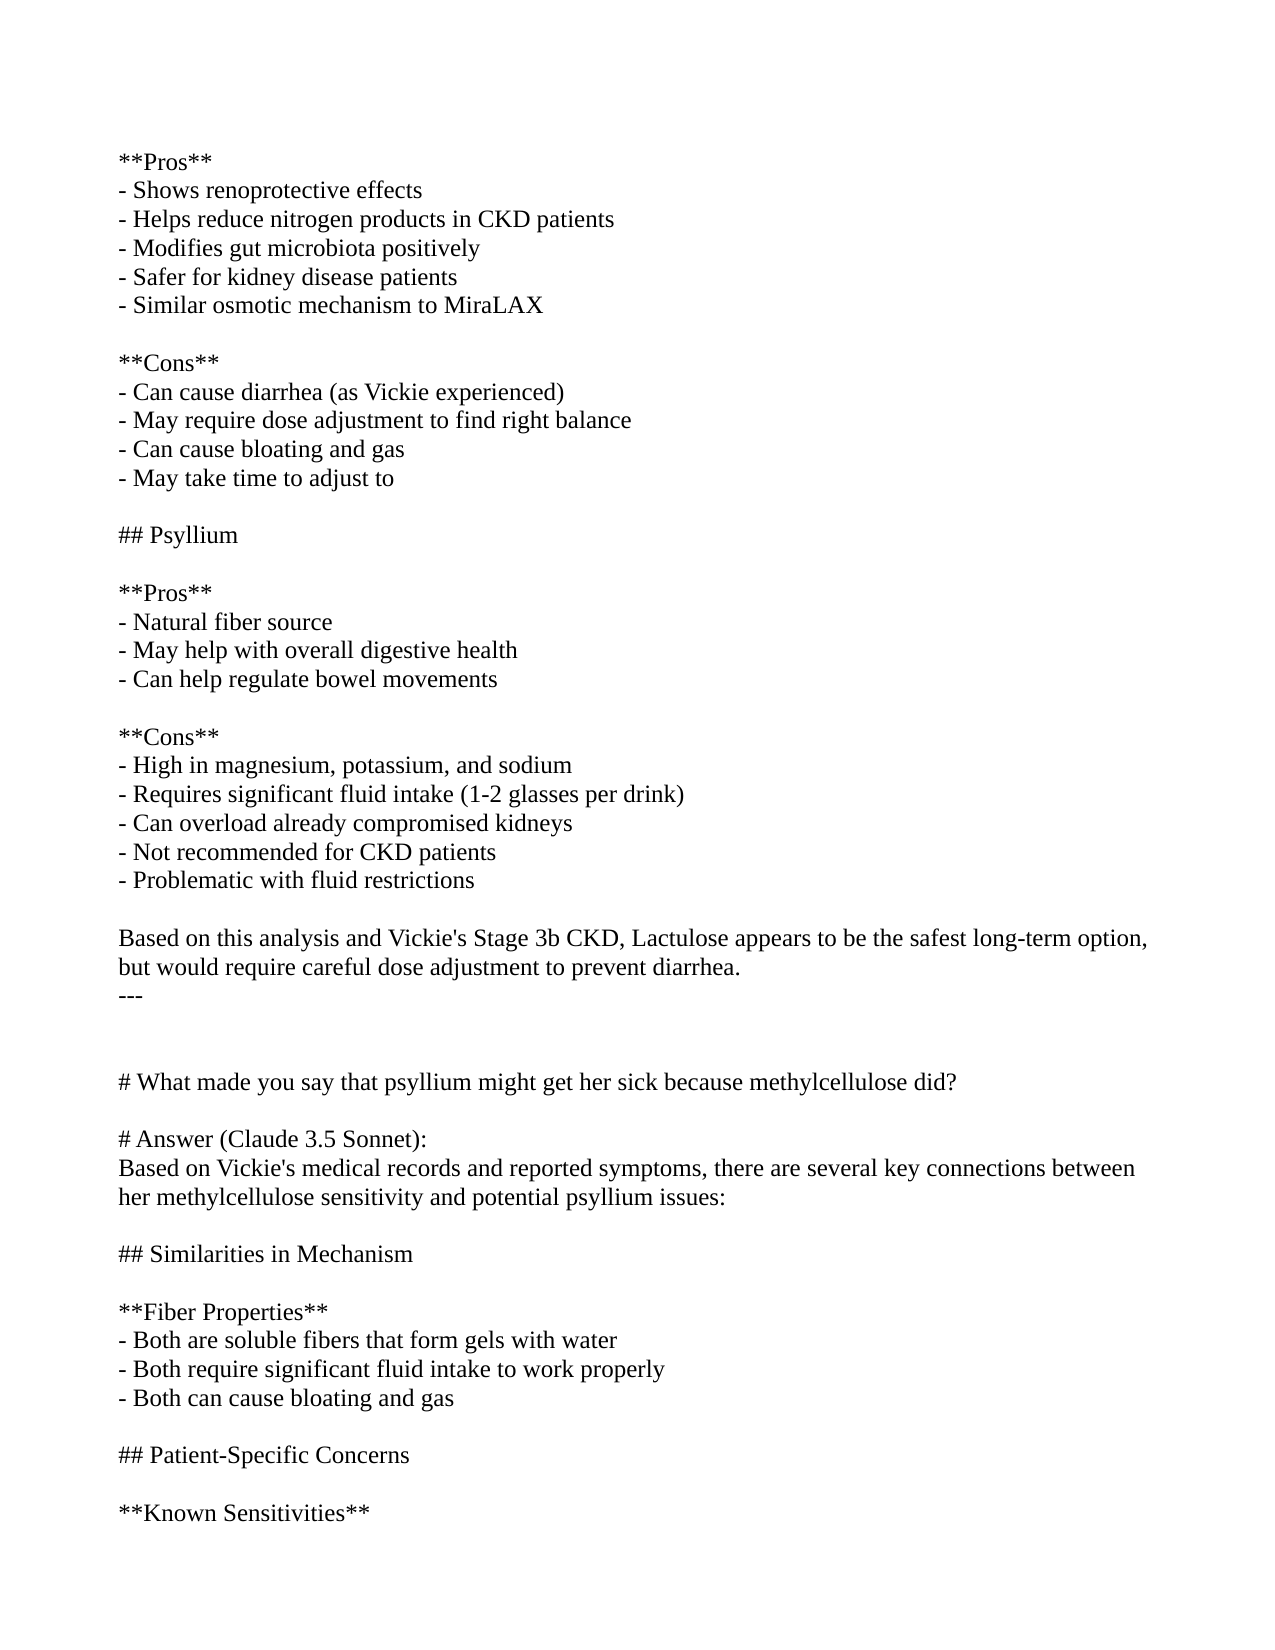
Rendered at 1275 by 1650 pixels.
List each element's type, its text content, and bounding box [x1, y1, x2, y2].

text - Can cause diarrhea (as Vickie experienced) [118, 377, 1157, 406]
text ## Patient-Specific Concerns [118, 1441, 1157, 1469]
text - High in magnesium, potassium, and sodium [118, 751, 1157, 779]
text - Not recommended for CKD patients [118, 837, 1157, 866]
text - Shows renoprotective effects [118, 176, 1157, 204]
text Based on Vickie's medical records and reported symptoms, there are several key connections between her methylcellulose sensitivity and potential psyllium issues: [118, 1153, 1157, 1211]
text - May take time to adjust to [118, 463, 1157, 492]
text - Both require significant fluid intake to work properly [118, 1354, 1157, 1383]
text **Cons** [118, 348, 1157, 377]
text - May require dose adjustment to find right balance [118, 406, 1157, 434]
text - Problematic with fluid restrictions [118, 866, 1157, 894]
text - Requires significant fluid intake (1-2 glasses per drink) [118, 779, 1157, 808]
text - May help with overall digestive health [118, 636, 1157, 664]
text --- [118, 981, 1157, 1009]
text - Both can cause bloating and gas [118, 1383, 1157, 1412]
text - Can help regulate bowel movements [118, 664, 1157, 693]
text **Cons** [118, 722, 1157, 751]
text # What made you say that psyllium might get her sick because methylcellulose did? [118, 1067, 1157, 1096]
text **Fiber Properties** [118, 1297, 1157, 1326]
text - Modifies gut microbiota positively [118, 233, 1157, 262]
text **Pros** [118, 147, 1157, 176]
text **Pros** [118, 578, 1157, 607]
text - Helps reduce nitrogen products in CKD patients [118, 204, 1157, 233]
text Based on this analysis and Vickie's Stage 3b CKD, Lactulose appears to be the safest long-term option, but would require careful dose adjustment to prevent diarrhea. [118, 923, 1157, 981]
text - Both are soluble fibers that form gels with water [118, 1326, 1157, 1354]
text - Safer for kidney disease patients [118, 262, 1157, 291]
text - Can overload already compromised kidneys [118, 808, 1157, 837]
text ## Similarities in Mechanism [118, 1239, 1157, 1268]
text - Natural fiber source [118, 607, 1157, 636]
text ## Psyllium [118, 521, 1157, 549]
text **Known Sensitivities** [118, 1498, 1157, 1527]
text - Can cause bloating and gas [118, 434, 1157, 463]
text # Answer (Claude 3.5 Sonnet): [118, 1124, 1157, 1153]
text - Similar osmotic mechanism to MiraLAX [118, 291, 1157, 319]
